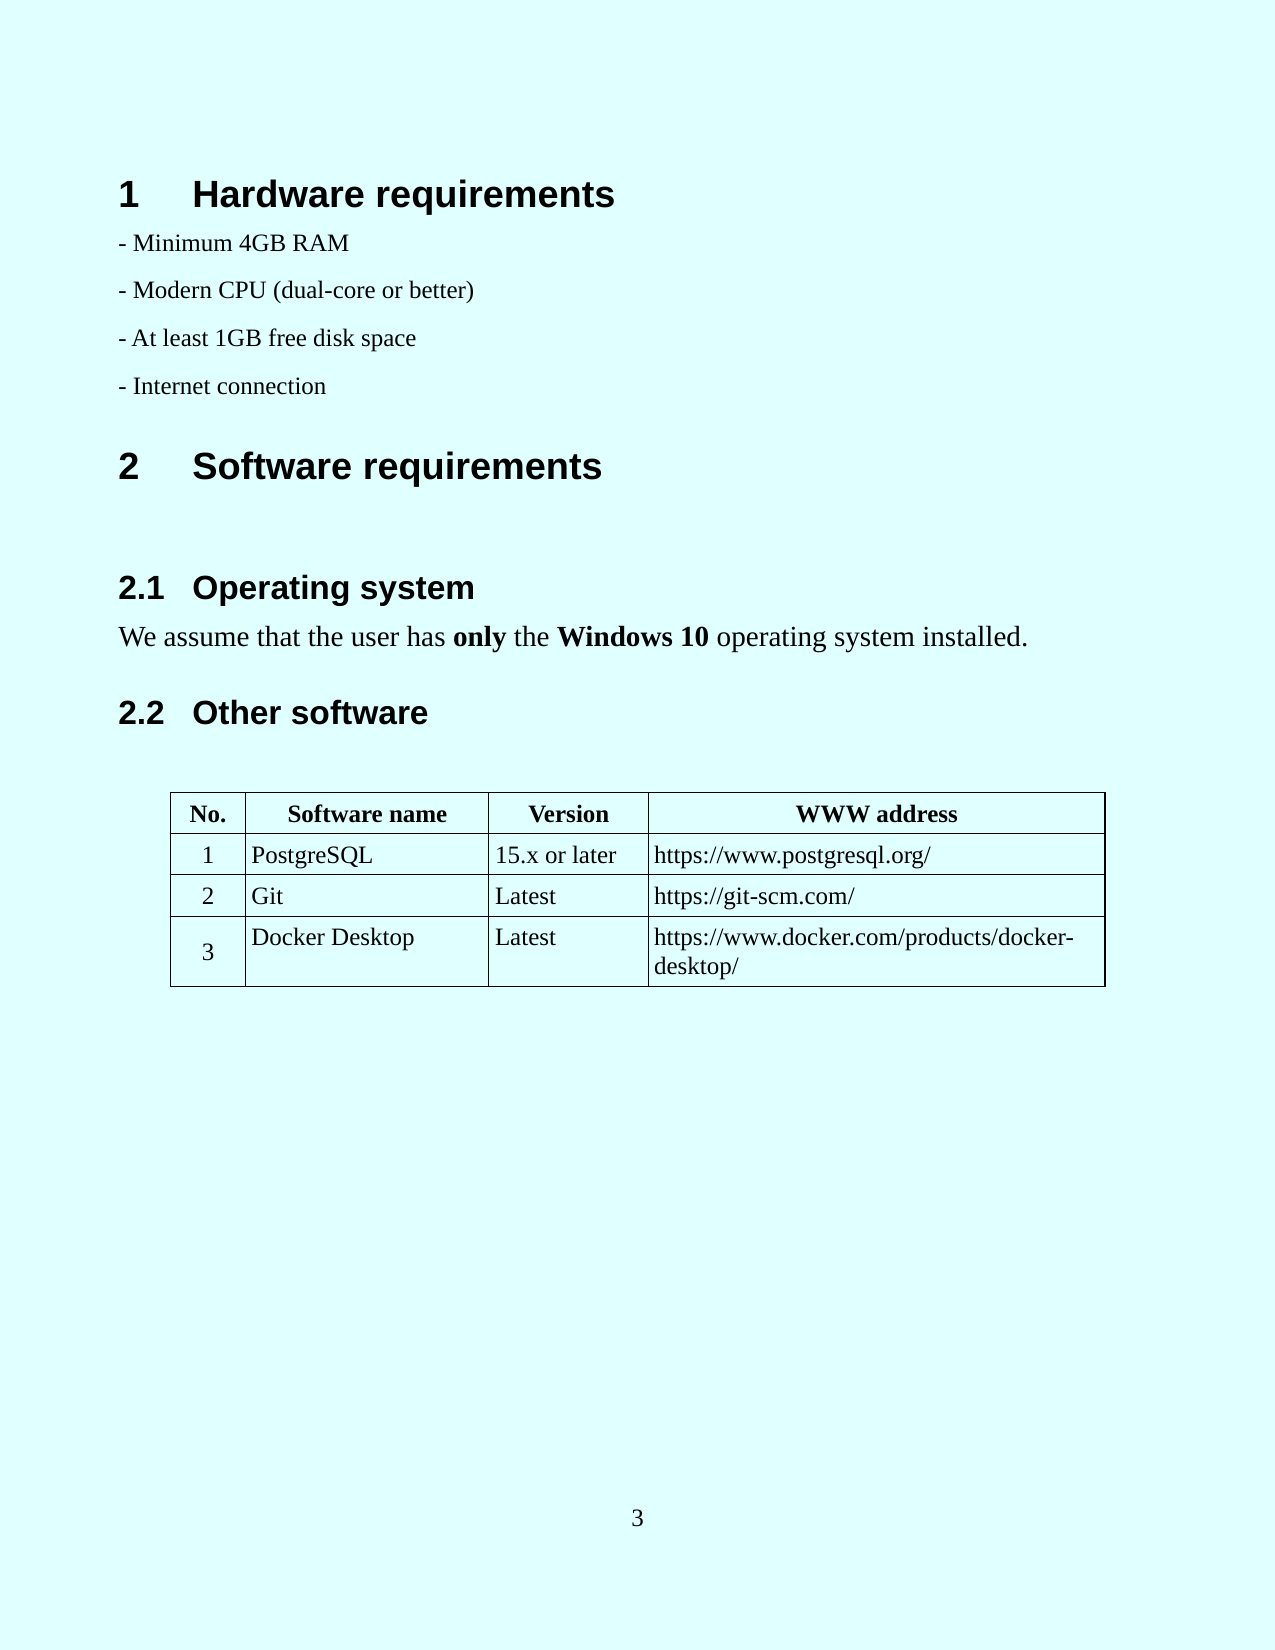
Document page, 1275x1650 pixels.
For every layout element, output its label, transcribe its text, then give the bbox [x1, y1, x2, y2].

table_cell https://www.docker.com/products/docker-desktop/ [649, 917, 1104, 986]
table_header WWW address [649, 793, 1104, 833]
subtitle Hardware requirements [118, 172, 1157, 216]
table_cell Git [246, 875, 488, 916]
table_cell 1 [171, 834, 245, 874]
table_cell Docker Desktop [246, 917, 488, 986]
text We assume that the user has only the Windows 10 operating system installed. [118, 619, 1157, 653]
table_cell https://git-scm.com/ [649, 875, 1104, 916]
table_cell PostgreSQL [246, 834, 488, 874]
subtitle Software requirements [118, 443, 1157, 487]
text - At least 1GB free disk space [118, 323, 1157, 352]
table_cell 3 [171, 917, 245, 986]
table_header Software name [246, 793, 488, 833]
text - Internet connection [118, 371, 1157, 399]
subtitle Operating system [118, 568, 1157, 607]
table_header Version [489, 793, 648, 833]
table_cell Latest [489, 917, 648, 986]
subtitle Other software [118, 693, 1157, 732]
table_header No. [171, 793, 245, 833]
table_cell 15.x or later [489, 834, 648, 874]
table_cell https://www.postgresql.org/ [649, 834, 1104, 874]
table_cell Latest [489, 875, 648, 916]
text - Minimum 4GB RAM [118, 228, 1157, 257]
text - Modern CPU (dual-core or better) [118, 276, 1157, 304]
table_cell 2 [171, 875, 245, 916]
